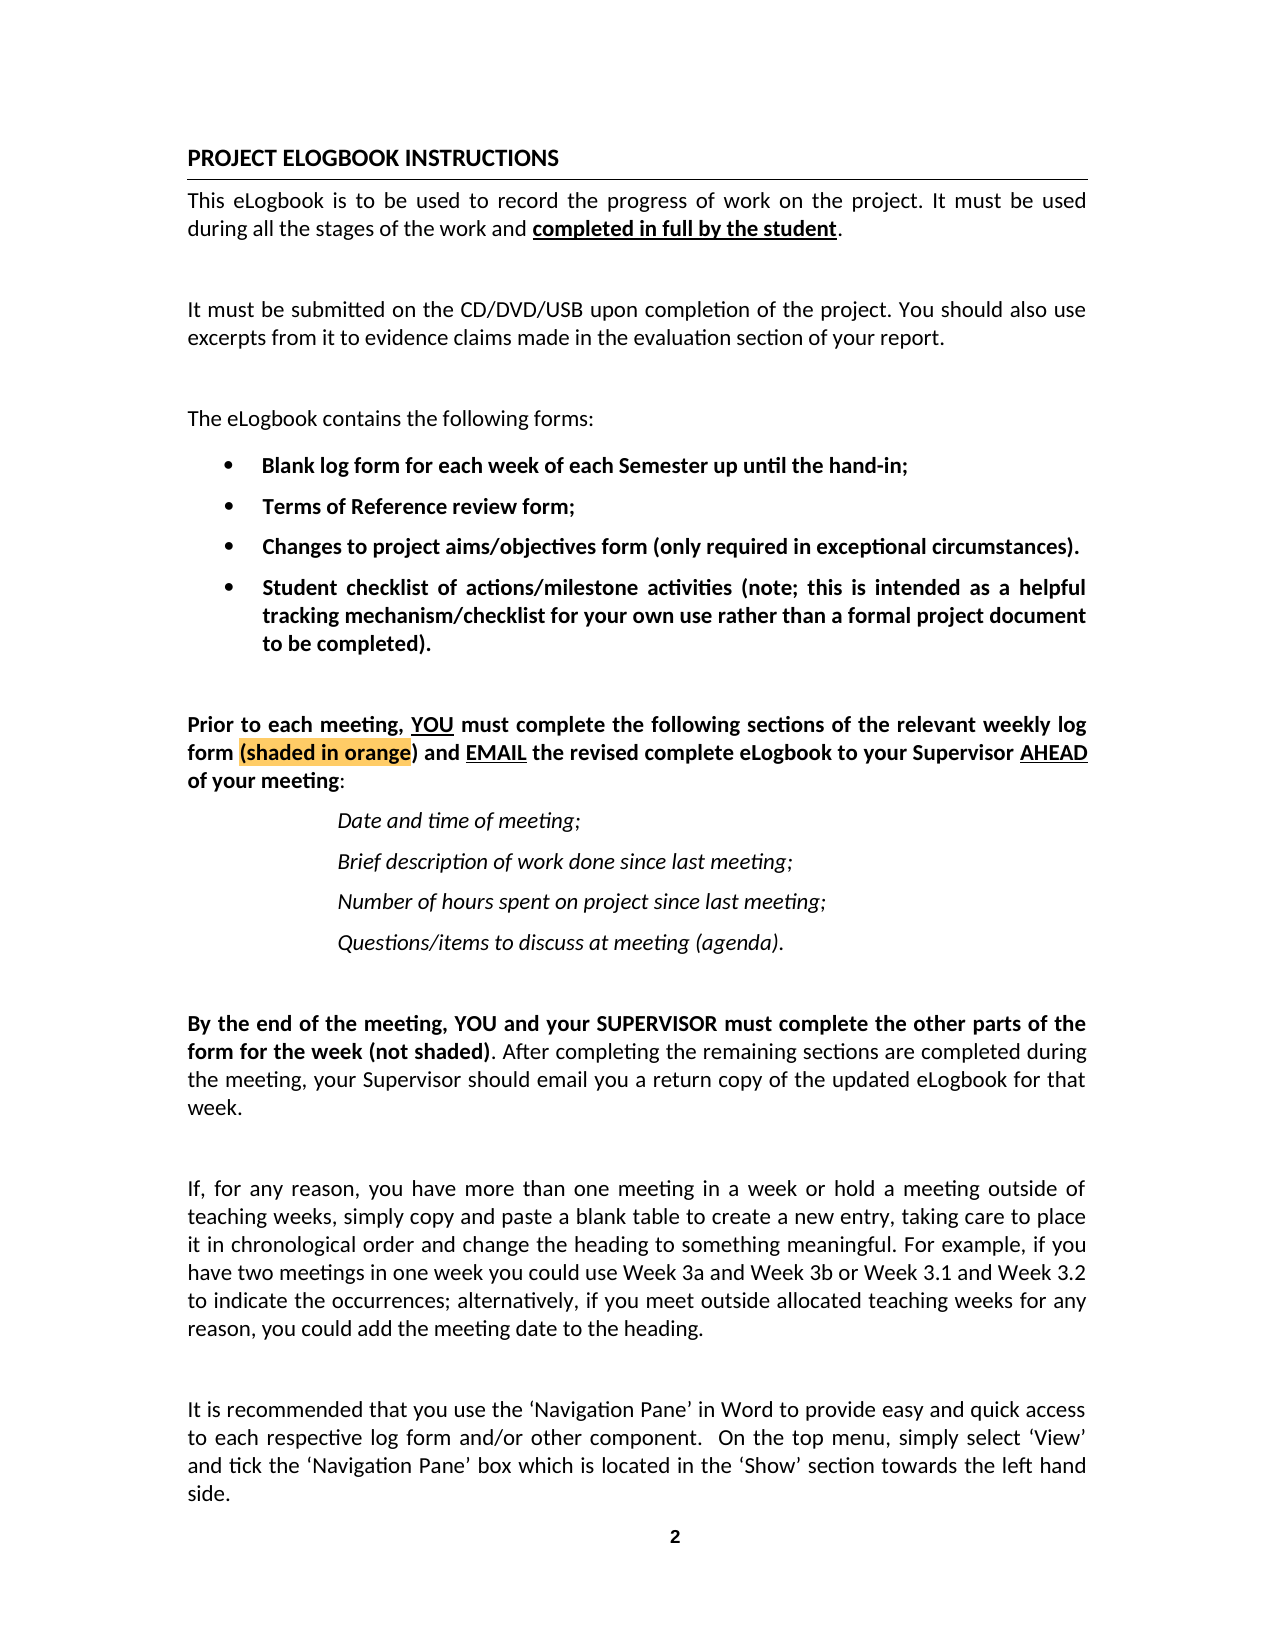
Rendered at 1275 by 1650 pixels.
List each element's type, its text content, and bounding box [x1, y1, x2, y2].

text Brief description of work done since last meeting; [337, 847, 1088, 875]
text Prior to each meeting, YOU must complete the following sections of the relevant weekly log form (shaded in orange) and EMAIL the revised complete eLogbook to your Supervisor AHEAD of your meeting: [187, 710, 1088, 794]
subtitle Project eLogbook Instructions [187, 142, 1088, 179]
text Questions/items to discuss at meeting (agenda). [337, 928, 1088, 956]
list Student checklist of actions/milestone activities (note; this is intended as a helpful tracking mechanism/checklist for your own use rather than a formal project document to be completed). [225, 573, 1088, 657]
text It must be submitted on the CD/DVD/USB upon completion of the project. You should also use excerpts from it to evidence claims made in the evaluation section of your report. [187, 295, 1088, 351]
text It is recommended that you use the ‘Navigation Pane’ in Word to provide easy and quick access to each respective log form and/or other component. On the top menu, simply select ‘View’ and tick the ‘Navigation Pane’ box which is located in the ‘Show’ section towards the left hand side. [187, 1395, 1088, 1507]
text Date and time of meeting; [337, 806, 1088, 834]
text Number of hours spent on project since last meeting; [337, 887, 1088, 916]
list Blank log form for each week of each Semester up until the hand-in; [224, 451, 1088, 479]
list Terms of Reference review form; [225, 492, 1088, 520]
list Changes to project aims/objectives form (only required in exceptional circumstances). [225, 532, 1088, 560]
text By the end of the meeting, YOU and your SUPERVISOR must complete the other parts of the form for the week (not shaded). After completing the remaining sections are completed during the meeting, your Supervisor should email you a return copy of the updated eLogbook for that week. [187, 1009, 1088, 1121]
text If, for any reason, you have more than one meeting in a week or hold a meeting outside of teaching weeks, simply copy and paste a blank table to create a new entry, taking care to place it in chronological order and change the heading to something meaningful. For example, if you have two meetings in one week you could use Week 3a and Week 3b or Week 3.1 and Week 3.2 to indicate the occurrences; alternatively, if you meet outside allocated teaching weeks for any reason, you could add the meeting date to the heading. [187, 1174, 1088, 1342]
text This eLogbook is to be used to record the progress of work on the project. It must be used during all the stages of the work and completed in full by the student. [187, 186, 1088, 242]
text The eLogbook contains the following forms: [187, 404, 1088, 432]
